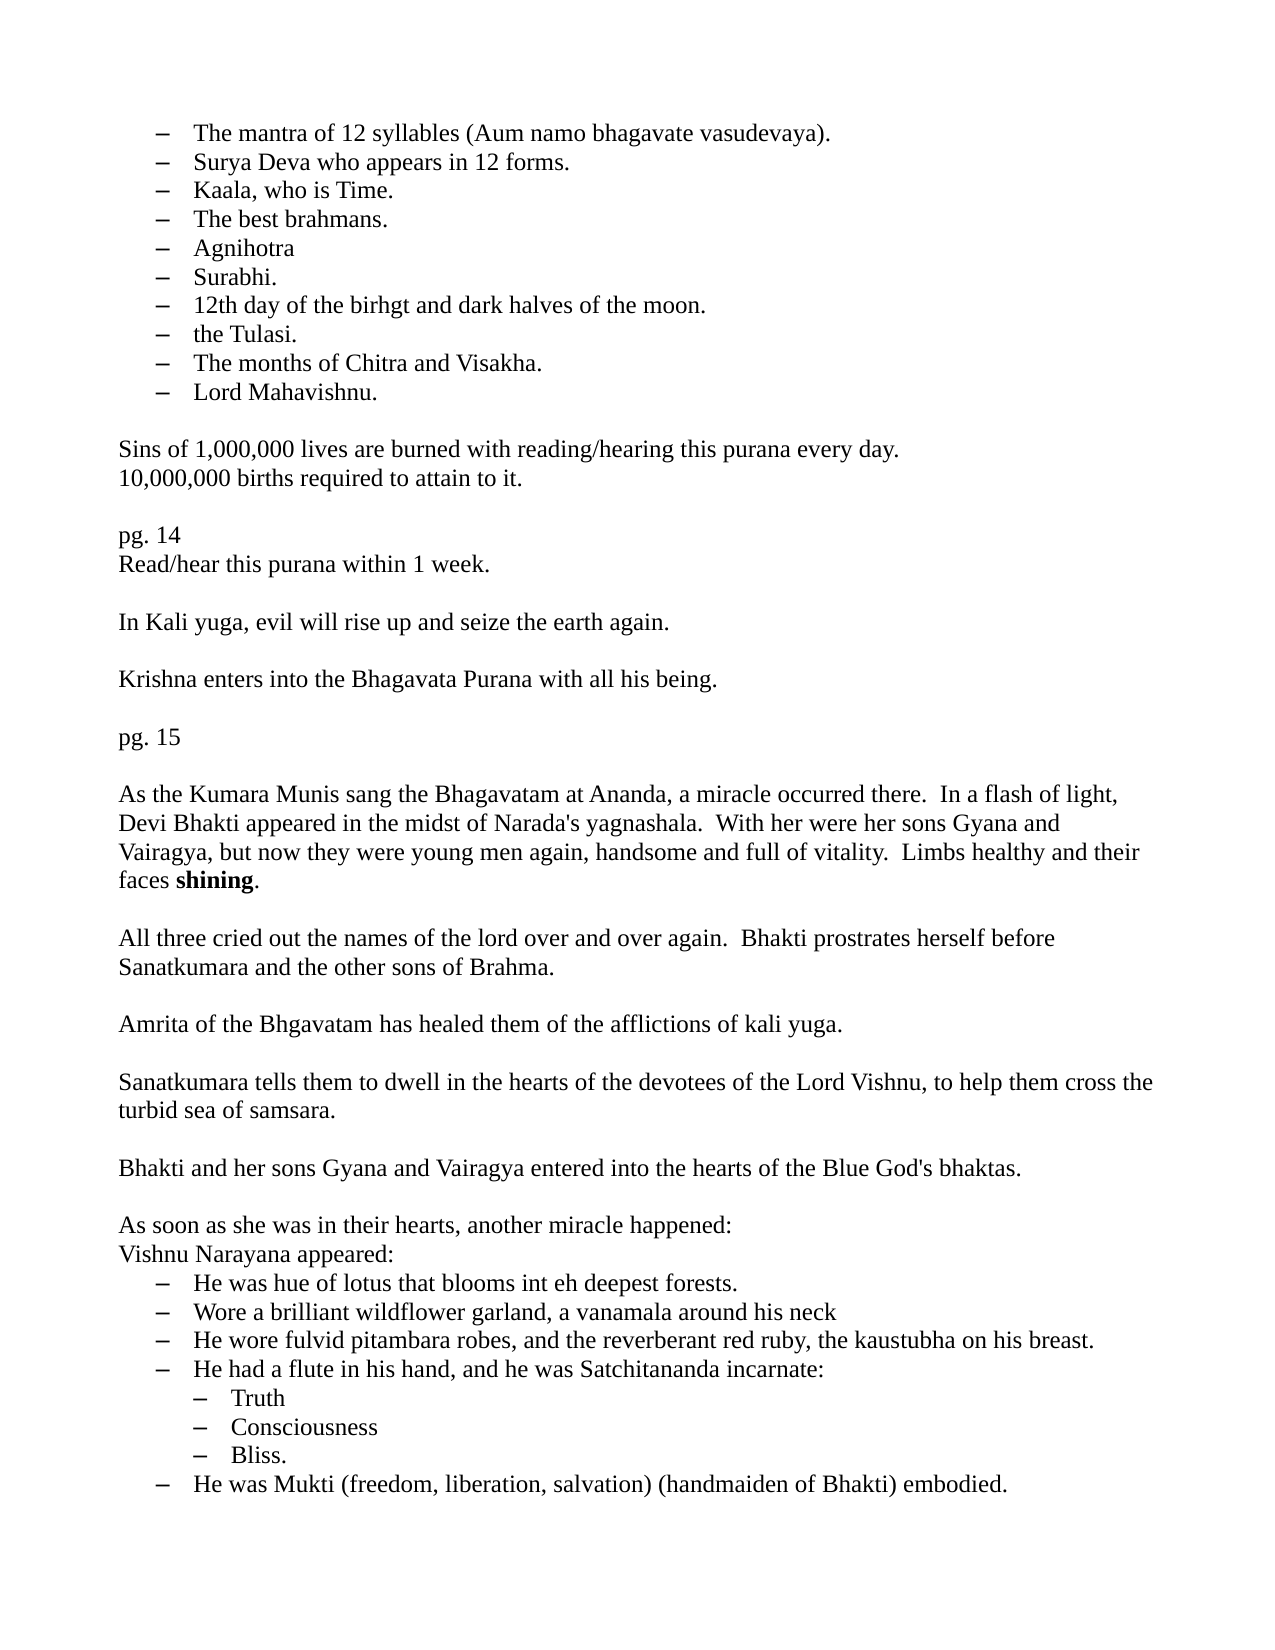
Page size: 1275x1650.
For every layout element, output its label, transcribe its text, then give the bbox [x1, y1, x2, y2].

text All three cried out the names of the lord over and over again. Bhakti prostrates herself before Sanatkumara and the other sons of Brahma. [118, 923, 1157, 981]
text Sins of 1,000,000 lives are burned with reading/hearing this purana every day. [118, 434, 1157, 463]
text In Kali yuga, evil will rise up and seize the earth again. [118, 607, 1157, 636]
list He was Mukti (freedom, liberation, salvation) (handmaiden of Bhakti) embodied. [156, 1469, 1157, 1498]
list The months of Chitra and Visakha. [156, 348, 1157, 377]
list the Tulasi. [156, 319, 1157, 348]
list The mantra of 12 syllables (Aum namo bhagavate vasudevaya). [156, 118, 1157, 147]
text As soon as she was in their hearts, another miracle happened: [118, 1211, 1157, 1239]
text Krishna enters into the Bhagavata Purana with all his being. [118, 664, 1157, 693]
list Consciousness [193, 1412, 1157, 1441]
list Truth [193, 1383, 1157, 1412]
list 12th day of the birhgt and dark halves of the moon. [156, 291, 1157, 319]
list Agnihotra [156, 233, 1157, 262]
list Kaala, who is Time. [156, 176, 1157, 204]
text pg. 15 [118, 722, 1157, 751]
list He wore fulvid pitambara robes, and the reverberant red ruby, the kaustubha on his breast. [156, 1326, 1157, 1354]
list Wore a brilliant wildflower garland, a vanamala around his neck [156, 1297, 1157, 1326]
list Surya Deva who appears in 12 forms. [156, 147, 1157, 176]
text Vishnu Narayana appeared: [118, 1239, 1157, 1268]
list The best brahmans. [156, 204, 1157, 233]
list He was hue of lotus that blooms int eh deepest forests. [156, 1268, 1157, 1297]
text Amrita of the Bhgavatam has healed them of the afflictions of kali yuga. [118, 1009, 1157, 1038]
text Sanatkumara tells them to dwell in the hearts of the devotees of the Lord Vishnu, to help them cross the turbid sea of samsara. [118, 1067, 1157, 1124]
text Read/hear this purana within 1 week. [118, 549, 1157, 578]
list He had a flute in his hand, and he was Satchitananda incarnate: [156, 1354, 1157, 1383]
text Bhakti and her sons Gyana and Vairagya entered into the hearts of the Blue God's bhaktas. [118, 1153, 1157, 1182]
list Bliss. [193, 1441, 1157, 1469]
text pg. 14 [118, 521, 1157, 549]
list Lord Mahavishnu. [156, 377, 1157, 406]
text As the Kumara Munis sang the Bhagavatam at Ananda, a miracle occurred there. In a flash of light, Devi Bhakti appeared in the midst of Narada's yagnashala. With her were her sons Gyana and Vairagya, but now they were young men again, handsome and full of vitality. Limbs healthy and their faces shining. [118, 779, 1157, 894]
list Surabhi. [156, 262, 1157, 291]
text 10,000,000 births required to attain to it. [118, 463, 1157, 492]
